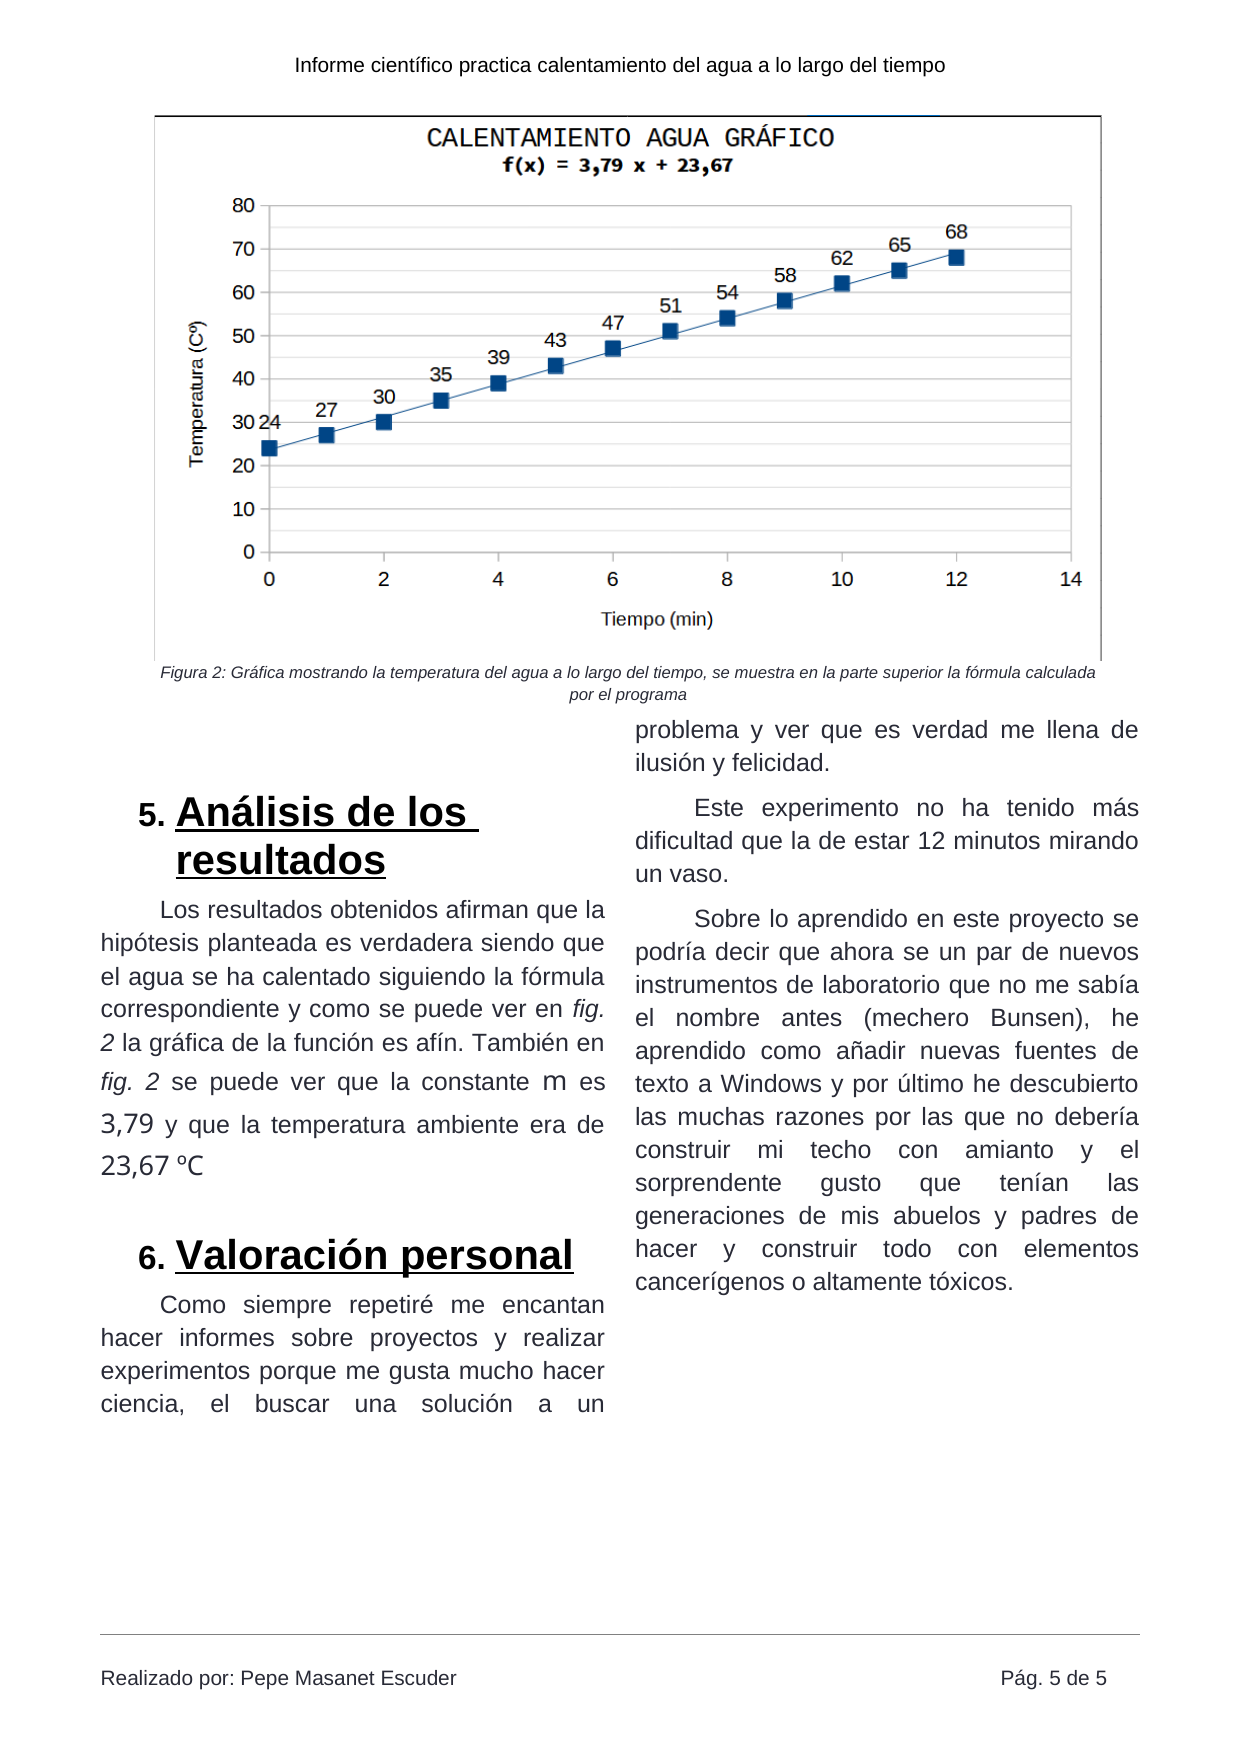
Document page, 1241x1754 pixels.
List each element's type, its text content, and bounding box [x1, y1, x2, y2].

text Sobre lo aprendido en este proyecto se podría decir que ahora se un par de nuevos instrumentos de laboratorio que no me sabía el nombre antes (mechero Bunsen), he aprendido como añadir nuevas fuentes de texto a Windows y por último he descubierto las muchas razones por las que no debería construir mi techo con amianto y el sorprendente gusto que tenían las generaciones de mis abuelos y padres de hacer y construir todo con elementos cancerígenos o altamente tóxicos. [635, 904, 1140, 1296]
text Figura 2: Gráfica mostrando la temperatura del agua a lo largo del tiempo, se muestra en la parte superior la fórmula calculada por el programa [154, 661, 1102, 704]
text Como siempre repetiré me encantan hacer informes sobre proyectos y realizar experimentos porque me gusta mucho hacer ciencia, el buscar una solución a un problema y ver que es verdad me llena de ilusión y felicidad. [100, 1290, 605, 1418]
subtitle Valoración personal [138, 1231, 605, 1278]
text Los resultados obtenidos afirman que la hipótesis planteada es verdadera siendo que el agua se ha calentado siguiendo la fórmula correspondiente y como se puede ver en fig. 2 la gráfica de la función es afín. También en fig. 2 se puede ver que la constante m es 3,79 y que la temperatura ambiente era de 23,67 ºC [100, 895, 605, 1183]
text Como siempre repetiré me encantan hacer informes sobre proyectos y realizar experimentos porque me gusta mucho hacer ciencia, el buscar una solución a un problema y ver que es verdad me llena de ilusión y felicidad. [635, 118, 1140, 777]
picture [154, 115, 1102, 661]
subtitle Análisis de los resultados [138, 788, 605, 884]
text Este experimento no ha tenido más dificultad que la de estar 12 minutos mirando un vaso. [635, 793, 1140, 888]
